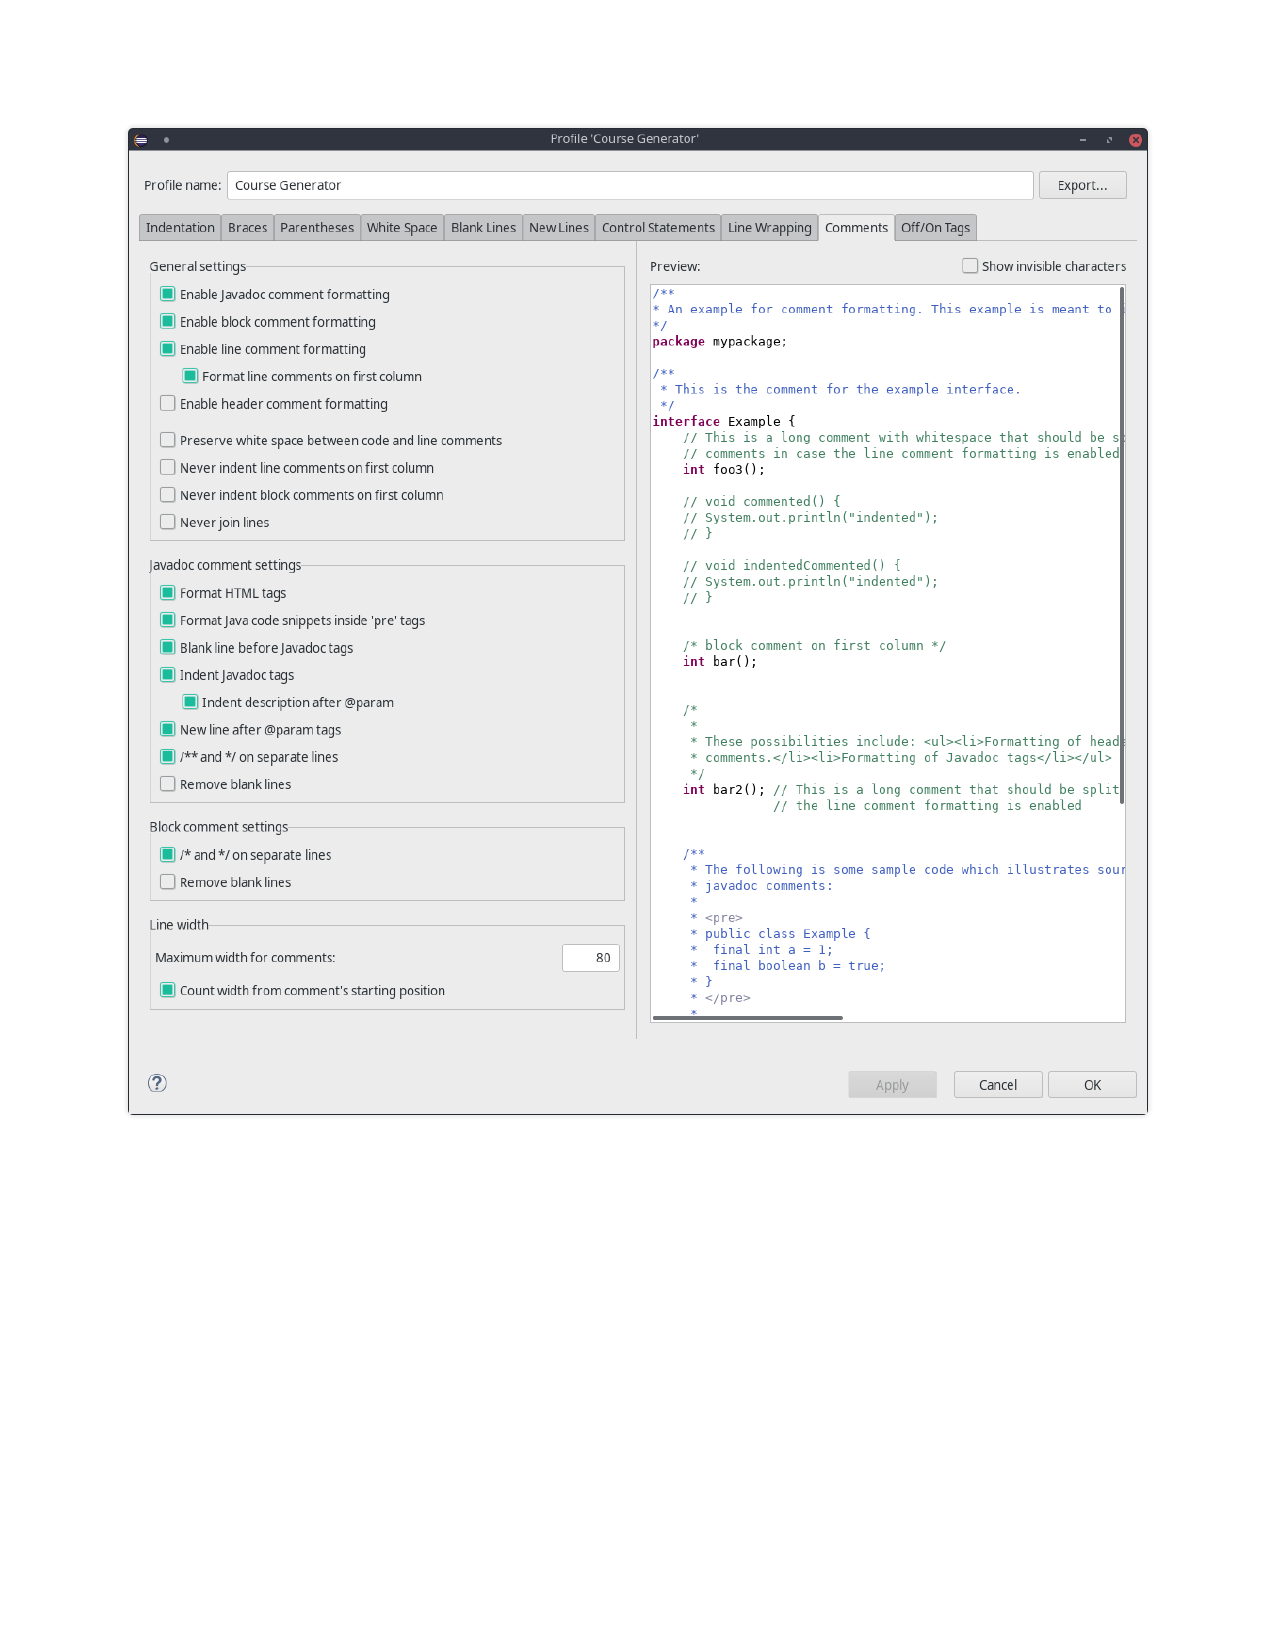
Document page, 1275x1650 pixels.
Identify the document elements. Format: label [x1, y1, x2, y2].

picture [118, 118, 1157, 1124]
